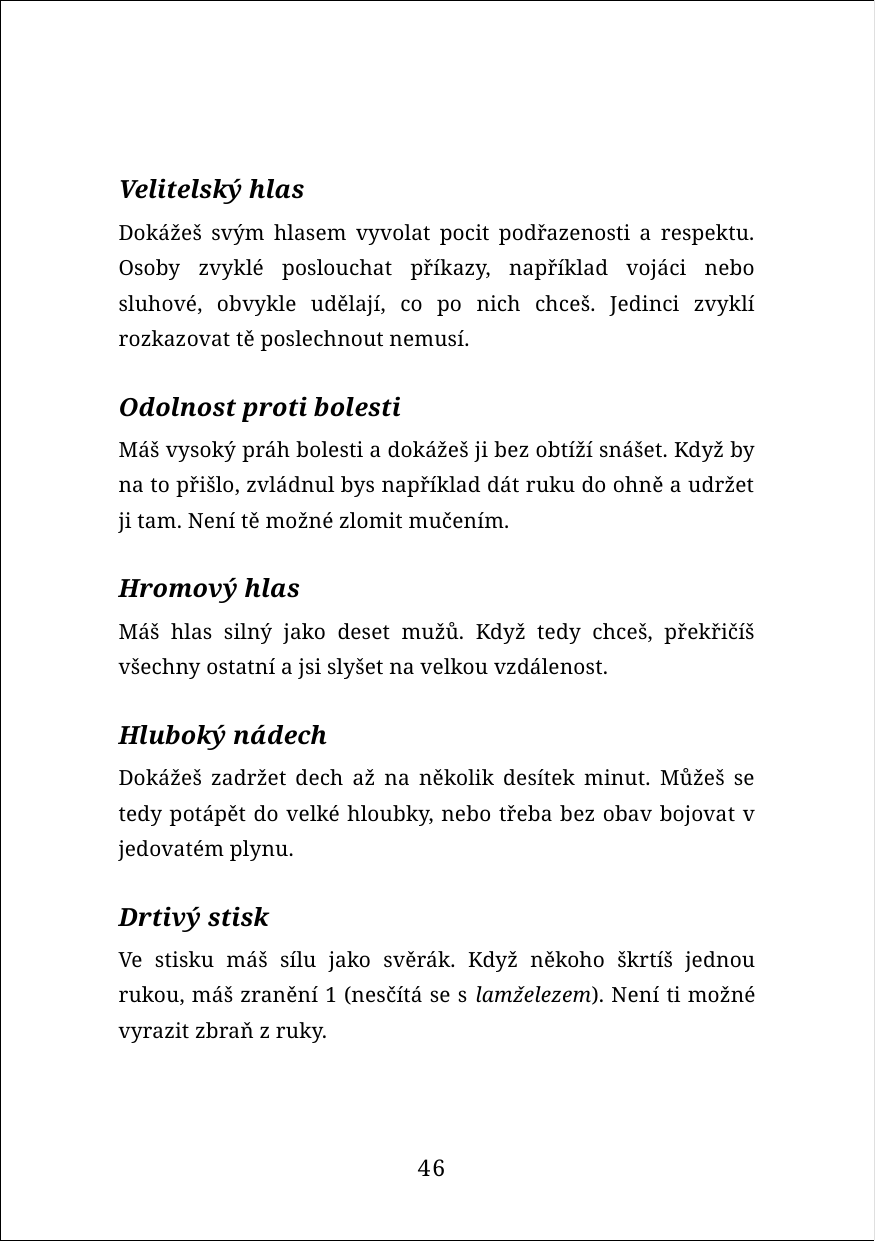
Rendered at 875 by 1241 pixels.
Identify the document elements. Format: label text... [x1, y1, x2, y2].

text Dokážeš svým hlasem vyvolat pocit podřazenosti a respektu. Osoby zvyklé poslouchat příkazy, například vojáci nebo sluhové, obvykle udělají, co po nich chceš. Jedinci zvyklí rozkazovat tě poslechnout nemusí. [118, 218, 756, 353]
subtitle Odolnost proti bolesti [118, 389, 756, 423]
subtitle Hluboký nádech [118, 717, 756, 751]
text Ve stisku máš sílu jako svěrák. Když někoho škrtíš jednou rukou, máš zranění 1 (nesčítá se s lamželezem). Není ti možné vyrazit zbraň z ruky. [118, 945, 756, 1044]
subtitle Drtivý stisk [118, 899, 756, 933]
text Máš hlas silný jako deset mužů. Když tedy chceš, překřičíš všechny ostatní a jsi slyšet na velkou vzdálenost. [118, 617, 756, 681]
text Máš vysoký práh bolesti a dokážeš ji bez obtíží snášet. Když by na to přišlo, zvládnul bys například dát ruku do ohně a udržet ji tam. Není tě možné zlomit mučením. [118, 435, 756, 534]
text Dokážeš zadržet dech až na několik desítek minut. Můžeš se tedy potápět do velké hloubky, nebo třeba bez obav bojovat v jedovatém plynu. [118, 763, 756, 863]
subtitle Hromový hlas [118, 571, 756, 605]
subtitle Velitelský hlas [118, 172, 756, 206]
